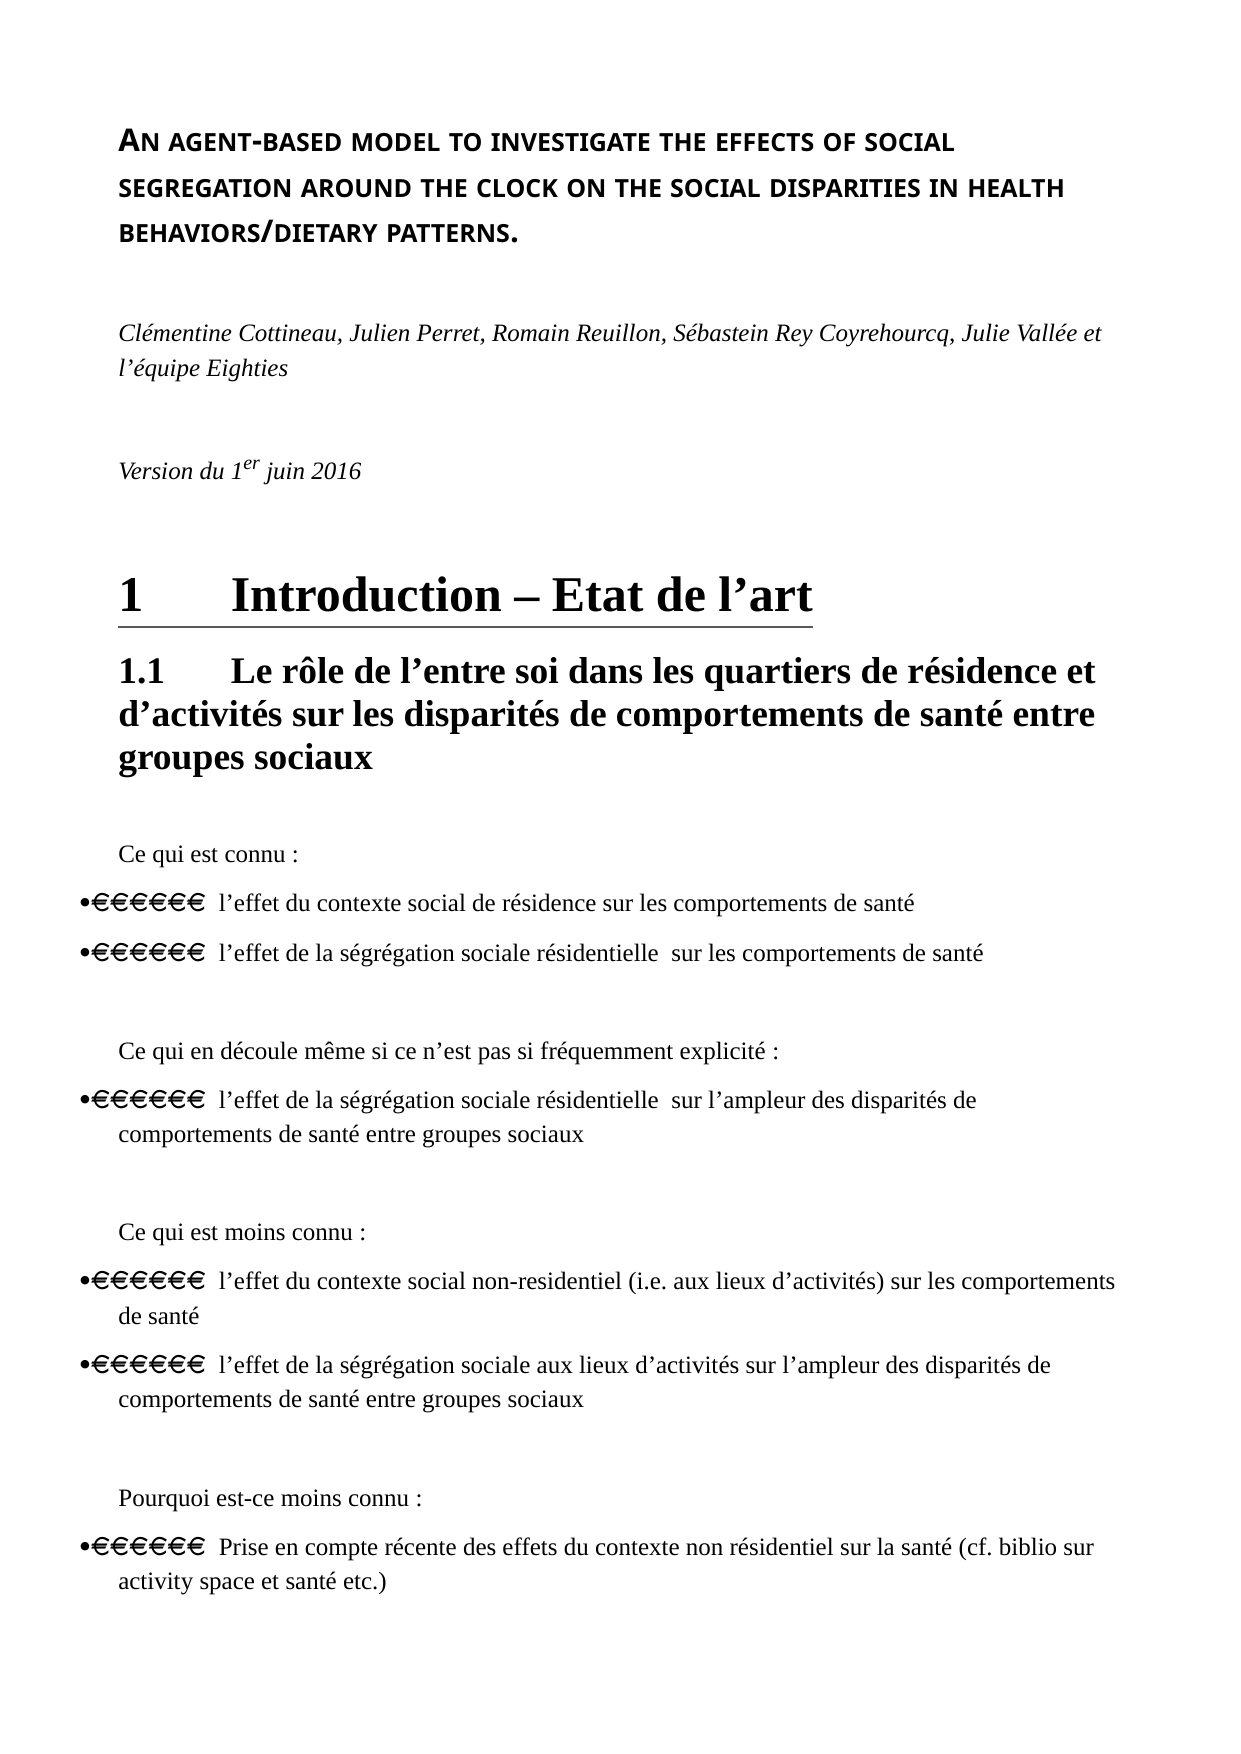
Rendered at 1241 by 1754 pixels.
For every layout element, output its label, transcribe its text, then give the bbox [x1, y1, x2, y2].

text An agent-based model to investigate the effects of social segregation around the clock on the social disparities in health behaviors/dietary patterns. [118, 118, 1123, 252]
subtitle 1 Introduction – Etat de l’art [118, 565, 1123, 628]
text Ce qui est connu : [118, 839, 1123, 868]
text Ce qui en découle même si ce n’est pas si fréquemment explicité : [118, 1036, 1123, 1064]
text · l’effet de la ségrégation sociale résidentielle sur les comportements de santé [81, 938, 1123, 966]
text Pourquoi est-ce moins connu : [118, 1483, 1123, 1511]
text Version du 1er juin 2016 [118, 451, 1123, 484]
text Clémentine Cottineau, Julien Perret, Romain Reuillon, Sébastein Rey Coyrehourcq, Julie Vallée et l’équipe Eighties [118, 318, 1123, 382]
text · l’effet de la ségrégation sociale aux lieux d’activités sur l’ampleur des disparités de comportements de santé entre groupes sociaux [81, 1350, 1123, 1413]
text · Prise en compte récente des effets du contexte non résidentiel sur la santé (cf. biblio sur activity space et santé etc.) [81, 1532, 1123, 1595]
text · l’effet du contexte social de résidence sur les comportements de santé [81, 888, 1123, 917]
text Ce qui est moins connu : [118, 1217, 1123, 1246]
text · l’effet du contexte social non-residentiel (i.e. aux lieux d’activités) sur les comportements de santé [81, 1266, 1123, 1330]
text · l’effet de la ségrégation sociale résidentielle sur l’ampleur des disparités de comportements de santé entre groupes sociaux [81, 1085, 1123, 1148]
subtitle 1.1 Le rôle de l’entre soi dans les quartiers de résidence et d’activités sur les disparités de comportements de santé entre groupes sociaux [118, 648, 1123, 778]
